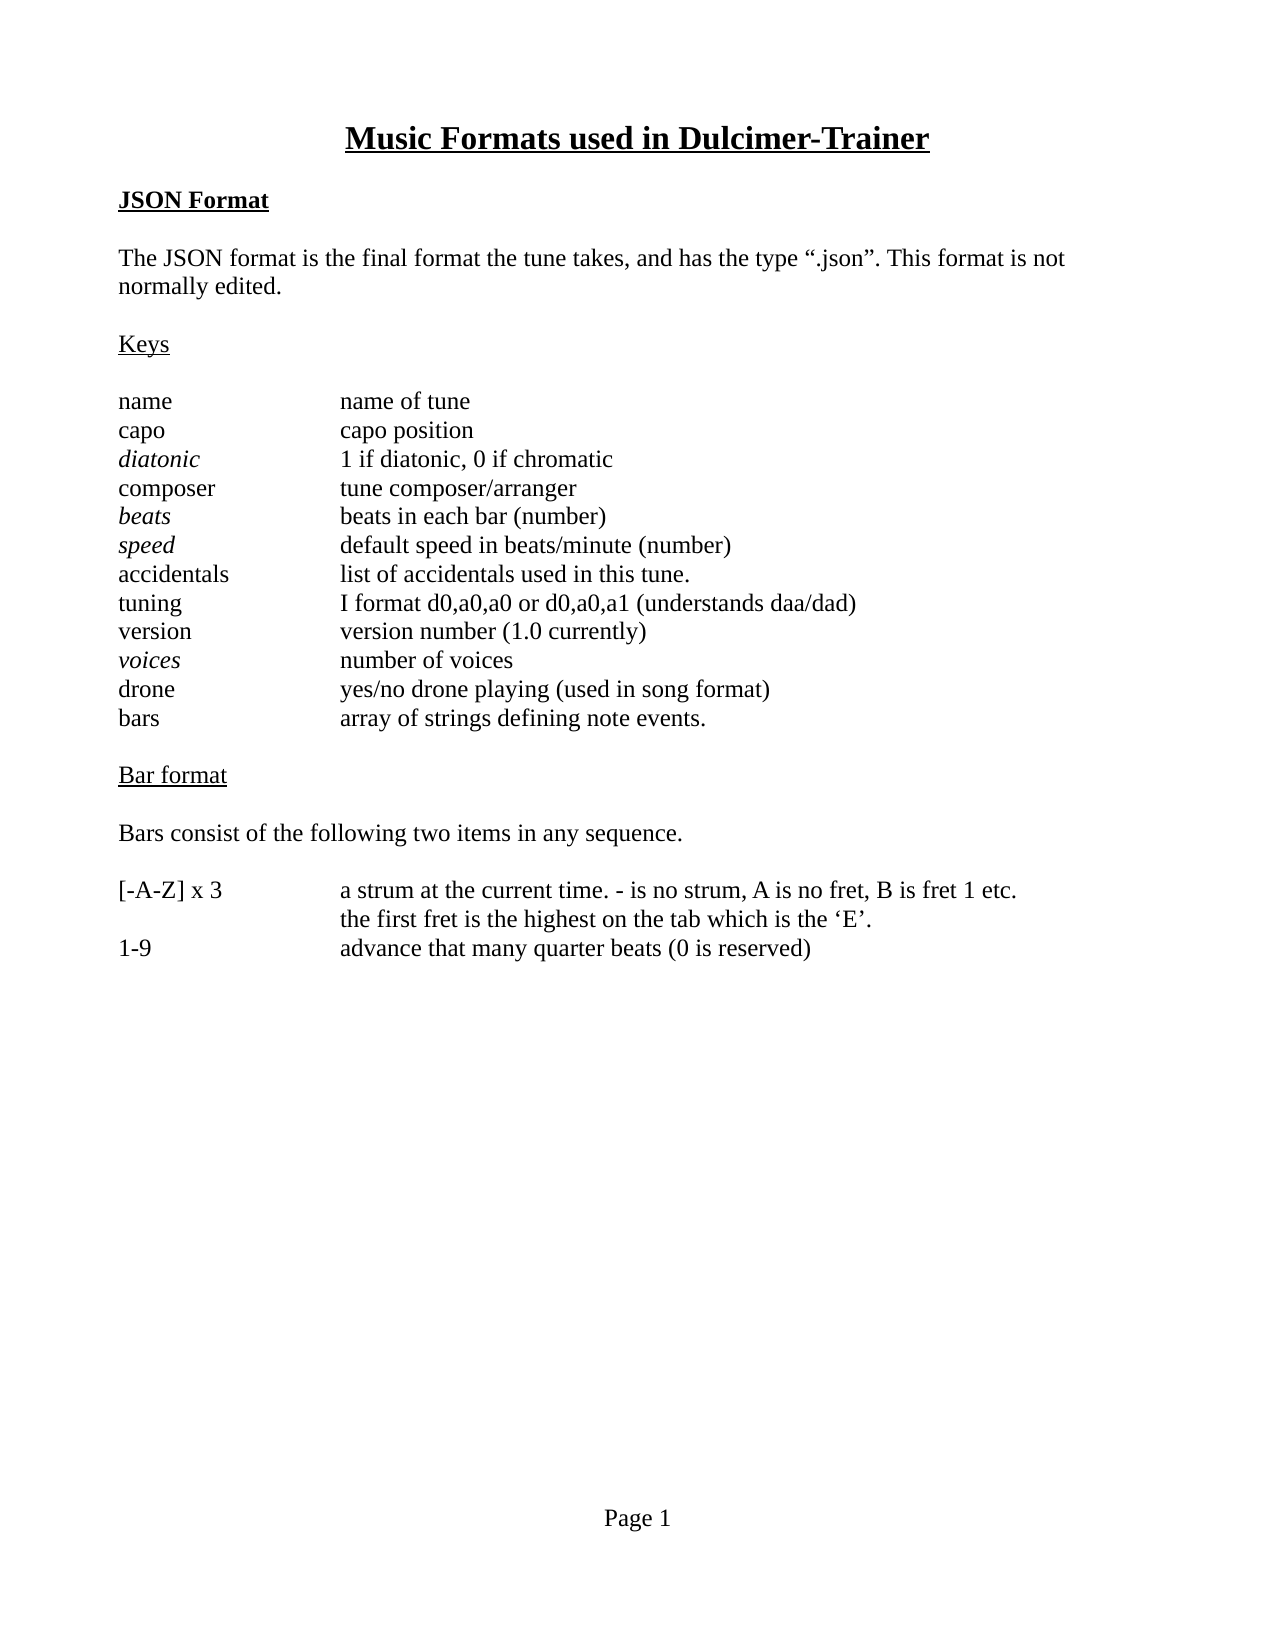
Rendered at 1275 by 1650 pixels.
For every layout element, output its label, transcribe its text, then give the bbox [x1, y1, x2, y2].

text capo capo position [118, 415, 1157, 444]
text name name of tune [118, 386, 1157, 415]
text speed default speed in beats/minute (number) [118, 530, 1157, 559]
text accidentals list of accidentals used in this tune. [118, 559, 1157, 588]
text beats beats in each bar (number) [118, 501, 1157, 530]
text tuning I format d0,a0,a0 or d0,a0,a1 (understands daa/dad) [118, 588, 1157, 616]
text 1-9 advance that many quarter beats (0 is reserved) [118, 933, 1157, 961]
text Bars consist of the following two items in any sequence. [118, 818, 1157, 846]
text Bar format [118, 760, 1157, 789]
text [-A-Z] x 3 a strum at the current time. - is no strum, A is no fret, B is fret 1 etc. [118, 875, 1157, 904]
text version version number (1.0 currently) [118, 616, 1157, 645]
text diatonic 1 if diatonic, 0 if chromatic [118, 444, 1157, 473]
text Keys [118, 329, 1157, 358]
text the first fret is the highest on the tab which is the ‘E’. [118, 904, 1157, 933]
text voices number of voices [118, 645, 1157, 674]
text The JSON format is the final format the tune takes, and has the type “.json”. This format is not normally edited. [118, 243, 1157, 300]
text JSON Format [118, 185, 1157, 214]
text bars array of strings defining note events. [118, 703, 1157, 731]
text composer tune composer/arranger [118, 473, 1157, 501]
text drone yes/no drone playing (used in song format) [118, 674, 1157, 703]
text Music Formats used in Dulcimer-Trainer [118, 118, 1157, 156]
